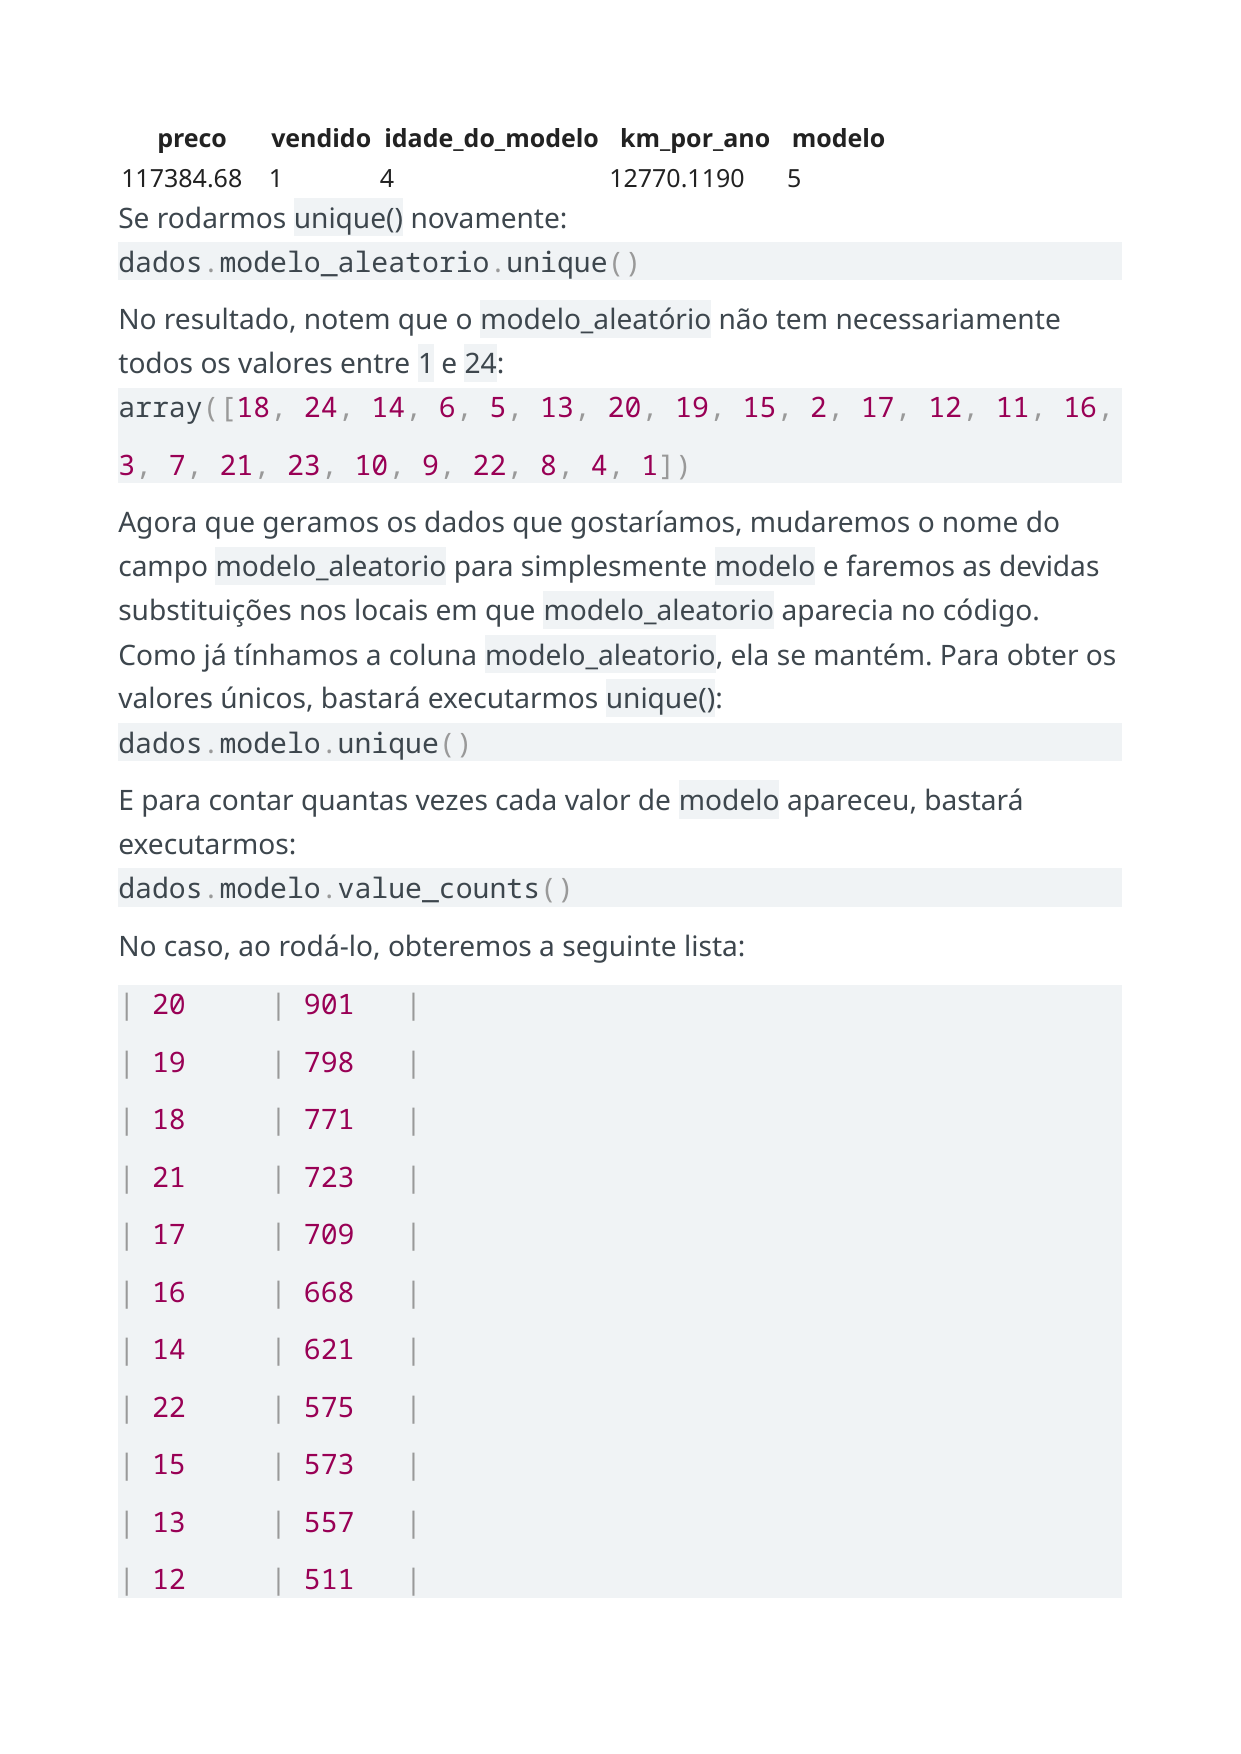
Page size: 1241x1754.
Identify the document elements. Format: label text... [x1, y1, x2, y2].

table_header preco [118, 118, 266, 158]
text | 21 | 723 | [118, 1157, 1122, 1196]
text dados.modelo.unique() [118, 723, 1122, 761]
text Agora que geramos os dados que gostaríamos, mudaremos o nome do campo modelo_aleatorio para simplesmente modelo e faremos as devidas substituições nos locais em que modelo_aleatorio aparecia no código. Como já tínhamos a coluna modelo_aleatorio, ela se mantém. Para obter os valores únicos, bastará executarmos unique(): [118, 503, 1122, 717]
table_header modelo [784, 118, 893, 158]
text No caso, ao rodá-lo, obteremos a seguinte lista: [118, 926, 1122, 964]
table_header vendido [266, 118, 377, 158]
text | 20 | 901 | [118, 985, 1122, 1023]
table_header idade_do_modelo [377, 118, 606, 158]
text | 19 | 798 | [118, 1042, 1122, 1081]
text dados.modelo_aleatorio.unique() [118, 242, 1122, 280]
text | 16 | 668 | [118, 1272, 1122, 1311]
text Se rodarmos unique() novamente: [118, 198, 1122, 236]
text | 18 | 771 | [118, 1100, 1122, 1138]
table_cell 5 [784, 158, 893, 198]
table_header km_por_ano [606, 118, 784, 158]
text | 15 | 573 | [118, 1445, 1122, 1483]
text dados.modelo.value_counts() [118, 868, 1122, 907]
text | 12 | 511 | [118, 1560, 1122, 1598]
text No resultado, notem que o modelo_aleatório não tem necessariamente todos os valores entre 1 e 24: [118, 299, 1122, 382]
table_cell 4 [377, 158, 606, 198]
table_cell 1 [266, 158, 377, 198]
table_cell 117384.68 [118, 158, 266, 198]
text E para contar quantas vezes cada valor de modelo apareceu, bastará executarmos: [118, 780, 1122, 863]
text | 22 | 575 | [118, 1387, 1122, 1426]
text | 17 | 709 | [118, 1215, 1122, 1253]
text array([18, 24, 14, 6, 5, 13, 20, 19, 15, 2, 17, 12, 11, 16, 3, 7, 21, 23, 10, 9, 22, 8, 4, 1]) [118, 388, 1122, 483]
table_cell 12770.1190 [606, 158, 784, 198]
text | 13 | 557 | [118, 1502, 1122, 1541]
text | 14 | 621 | [118, 1330, 1122, 1368]
